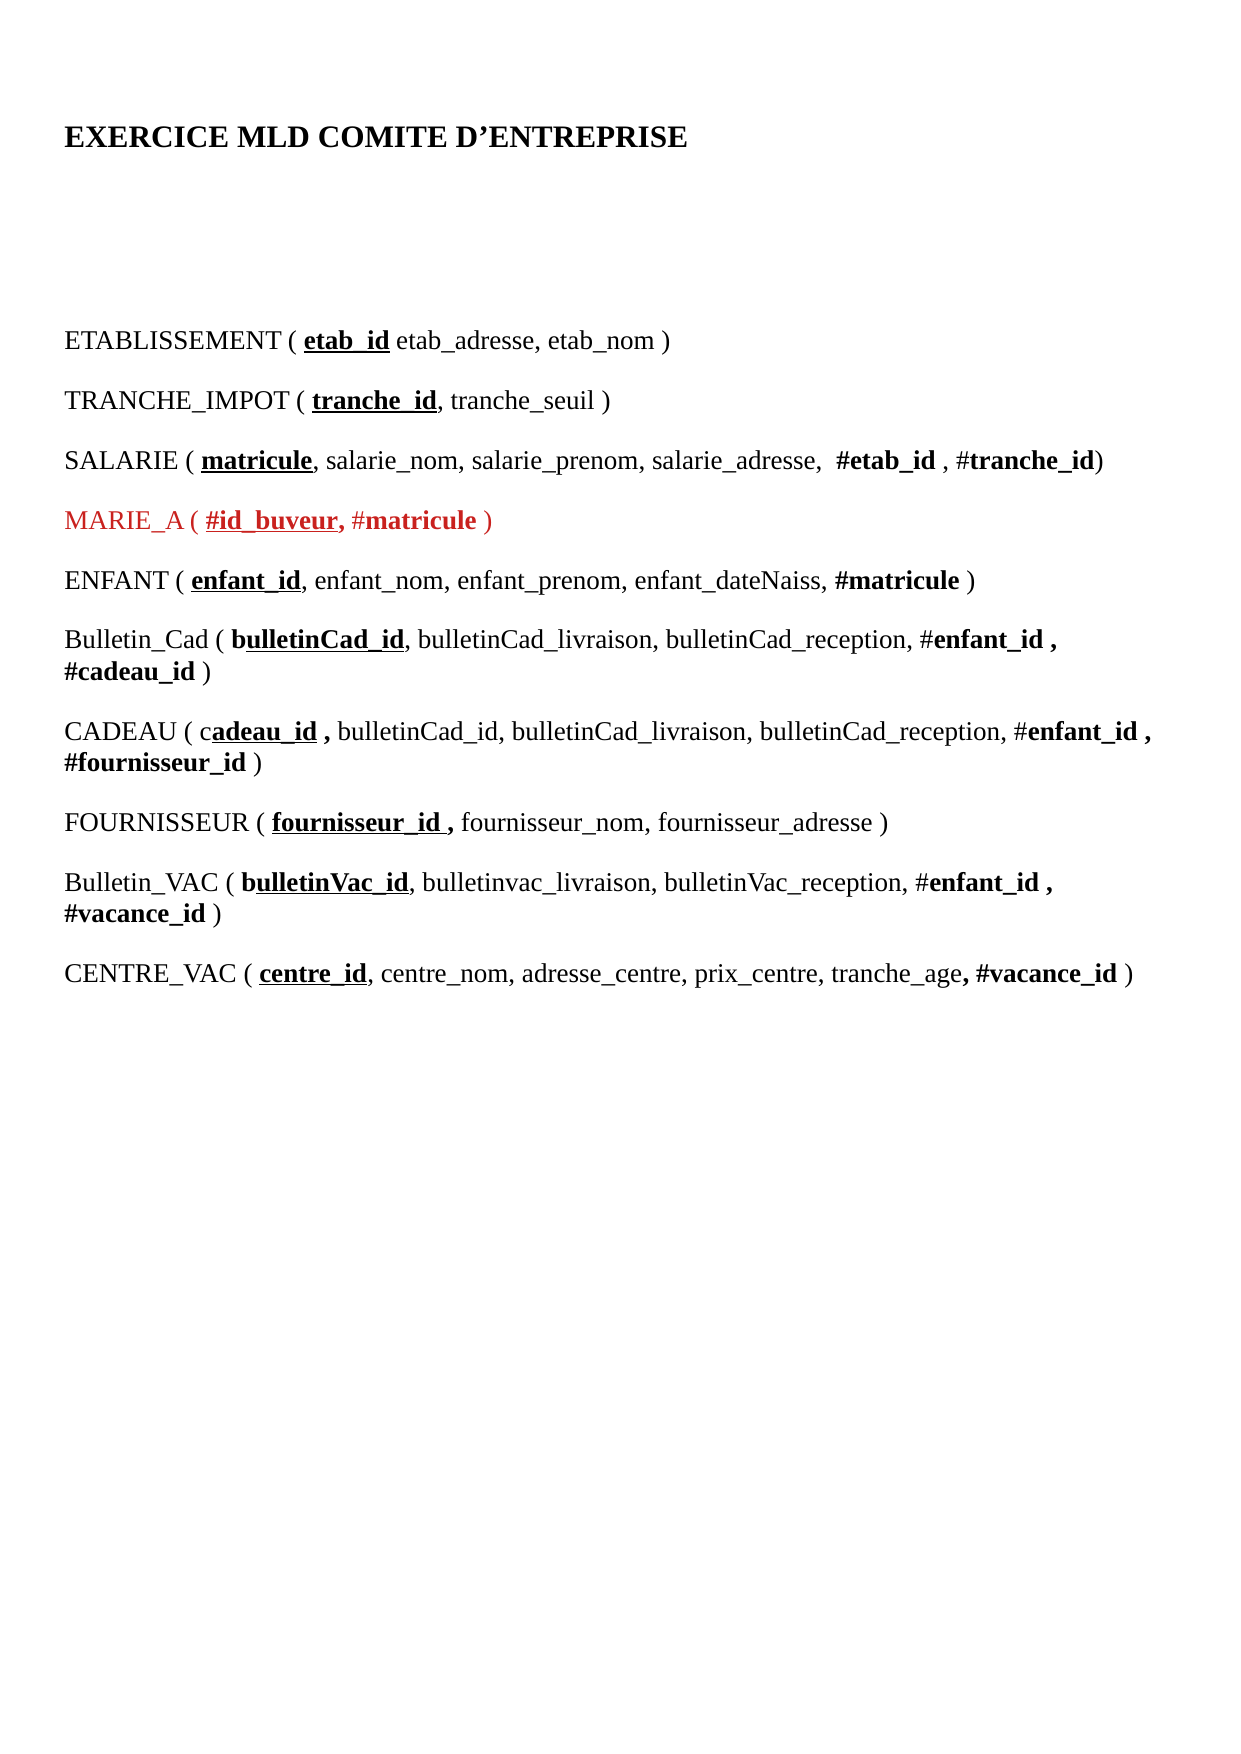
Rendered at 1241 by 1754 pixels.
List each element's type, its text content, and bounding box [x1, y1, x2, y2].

text ETABLISSEMENT ( etab_id etab_adresse, etab_nom ) [64, 324, 1186, 355]
text TRANCHE_IMPOT ( tranche_id, tranche_seuil ) [64, 384, 1186, 415]
text Bulletin_VAC ( bulletinVac_id, bulletinvac_livraison, bulletinVac_reception, #enfant_id , #vacance_id ) [64, 866, 1186, 928]
text FOURNISSEUR ( fournisseur_id , fournisseur_nom, fournisseur_adresse ) [64, 806, 1186, 837]
text Bulletin_Cad ( bulletinCad_id, bulletinCad_livraison, bulletinCad_reception, #enfant_id , #cadeau_id ) [64, 624, 1186, 686]
text CENTRE_VAC ( centre_id, centre_nom, adresse_centre, prix_centre, tranche_age, #vacance_id ) [64, 957, 1186, 988]
text SALARIE ( matricule, salarie_nom, salarie_prenom, salarie_adresse, #etab_id , #tranche_id) [64, 444, 1186, 475]
text EXERCICE MLD COMITE D’ENTREPRISE [64, 118, 1186, 154]
text MARIE_A ( #id_buveur, #matricule ) [64, 504, 1186, 535]
text ENFANT ( enfant_id, enfant_nom, enfant_prenom, enfant_dateNaiss, #matricule ) [64, 564, 1186, 595]
text CADEAU ( cadeau_id , bulletinCad_id, bulletinCad_livraison, bulletinCad_reception, #enfant_id , #fournisseur_id ) [64, 715, 1186, 777]
